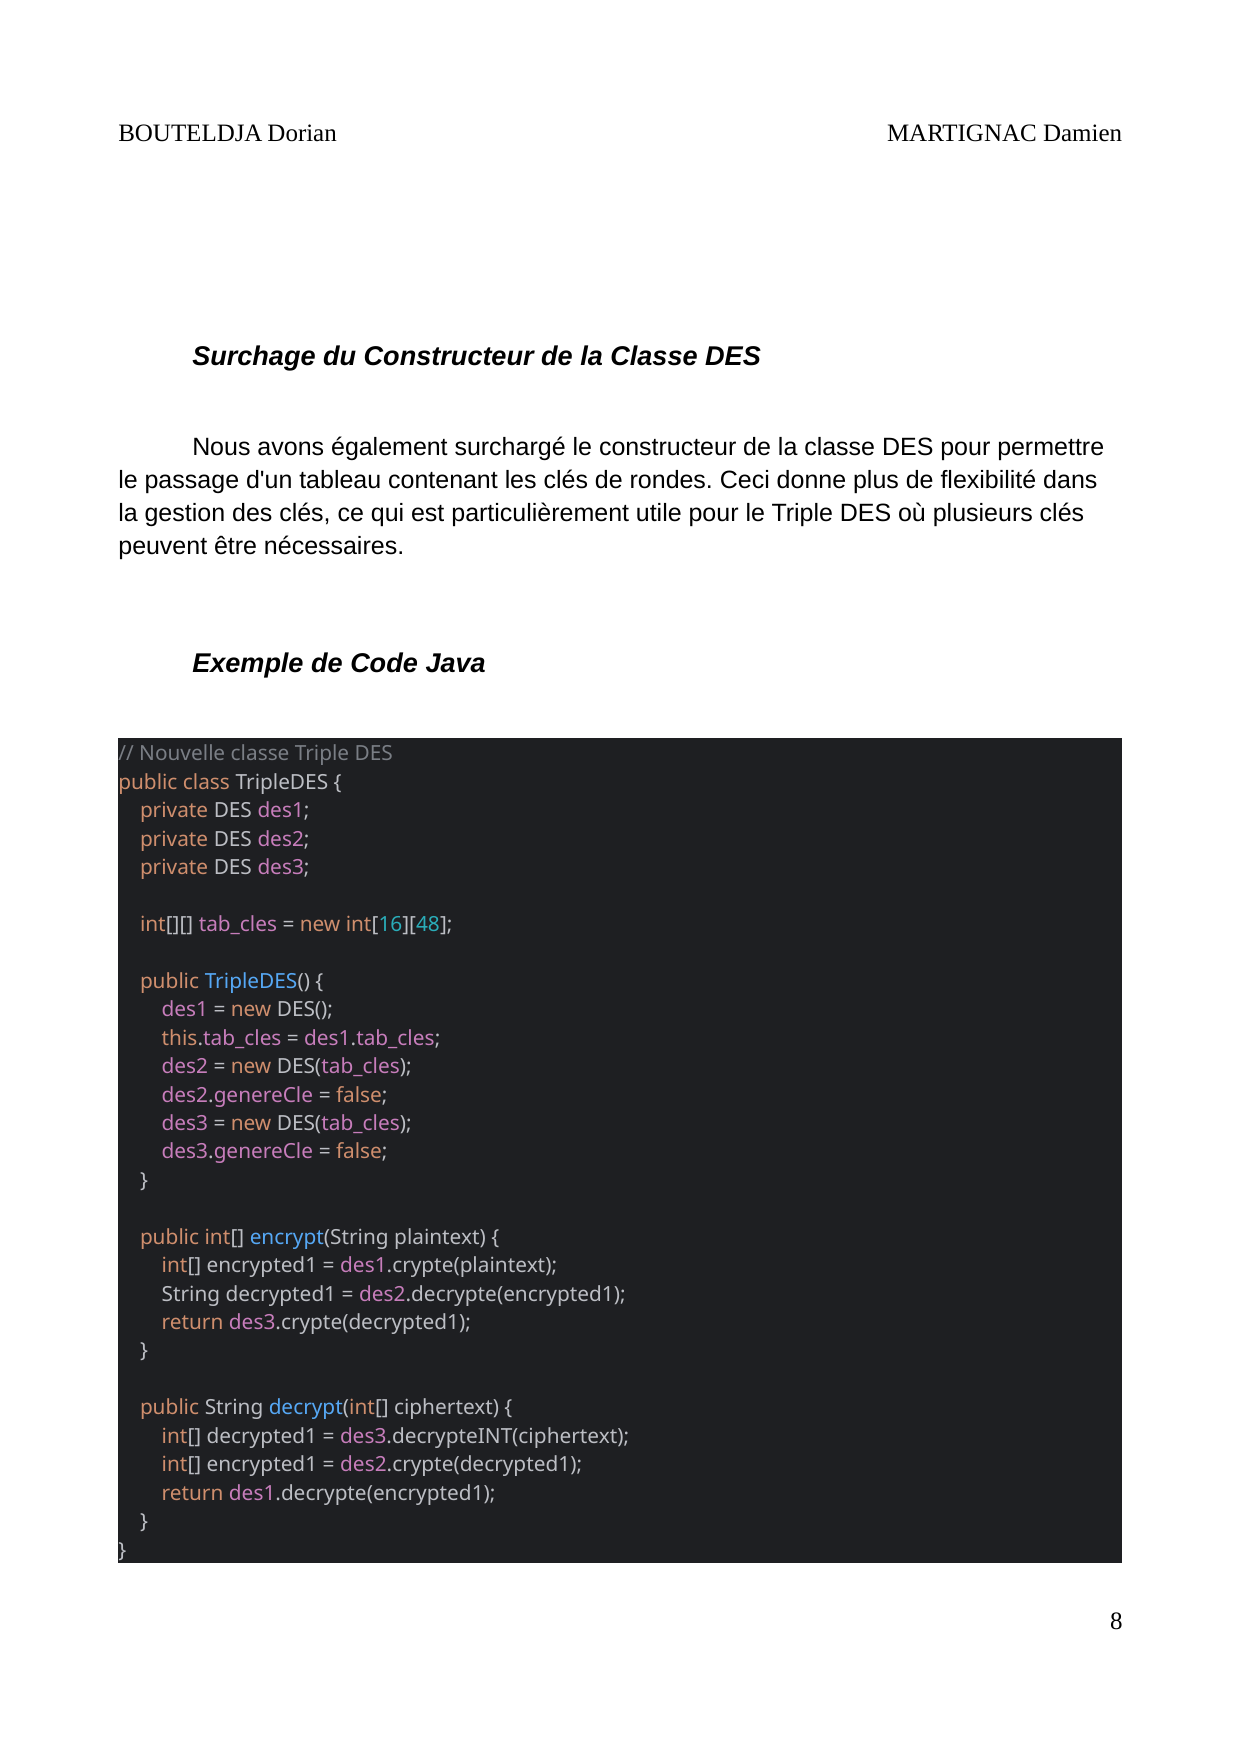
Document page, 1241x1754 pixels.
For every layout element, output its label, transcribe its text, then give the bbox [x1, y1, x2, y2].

subtitle Surchage du Constructeur de la Classe DES [118, 340, 1122, 372]
subtitle Exemple de Code Java [118, 647, 1122, 678]
text // Nouvelle classe Triple DES public class TripleDES { private DES des1; private DES des2; private DES des3; int[][] tab_cles = new int[16][48]; public TripleDES() { des1 = new DES(); this.tab_cles = des1.tab_cles; des2 = new DES(tab_cles); des2.genereCle = false; des3 = new DES(tab_cles); des3.genereCle = false; } public int[] encrypt(String plaintext) { int[] encrypted1 = des1.crypte(plaintext); String decrypted1 = des2.decrypte(encrypted1); return des3.crypte(decrypted1); } public String decrypt(int[] ciphertext) { int[] decrypted1 = des3.decrypteINT(ciphertext); int[] encrypted1 = des2.crypte(decrypted1); return des1.decrypte(encrypted1); } } [118, 738, 1122, 1563]
text Nous avons également surchargé le constructeur de la classe DES pour permettre le passage d'un tableau contenant les clés de rondes. Ceci donne plus de flexibilité dans la gestion des clés, ce qui est particulièrement utile pour le Triple DES où plusieurs clés peuvent être nécessaires. [118, 432, 1122, 559]
